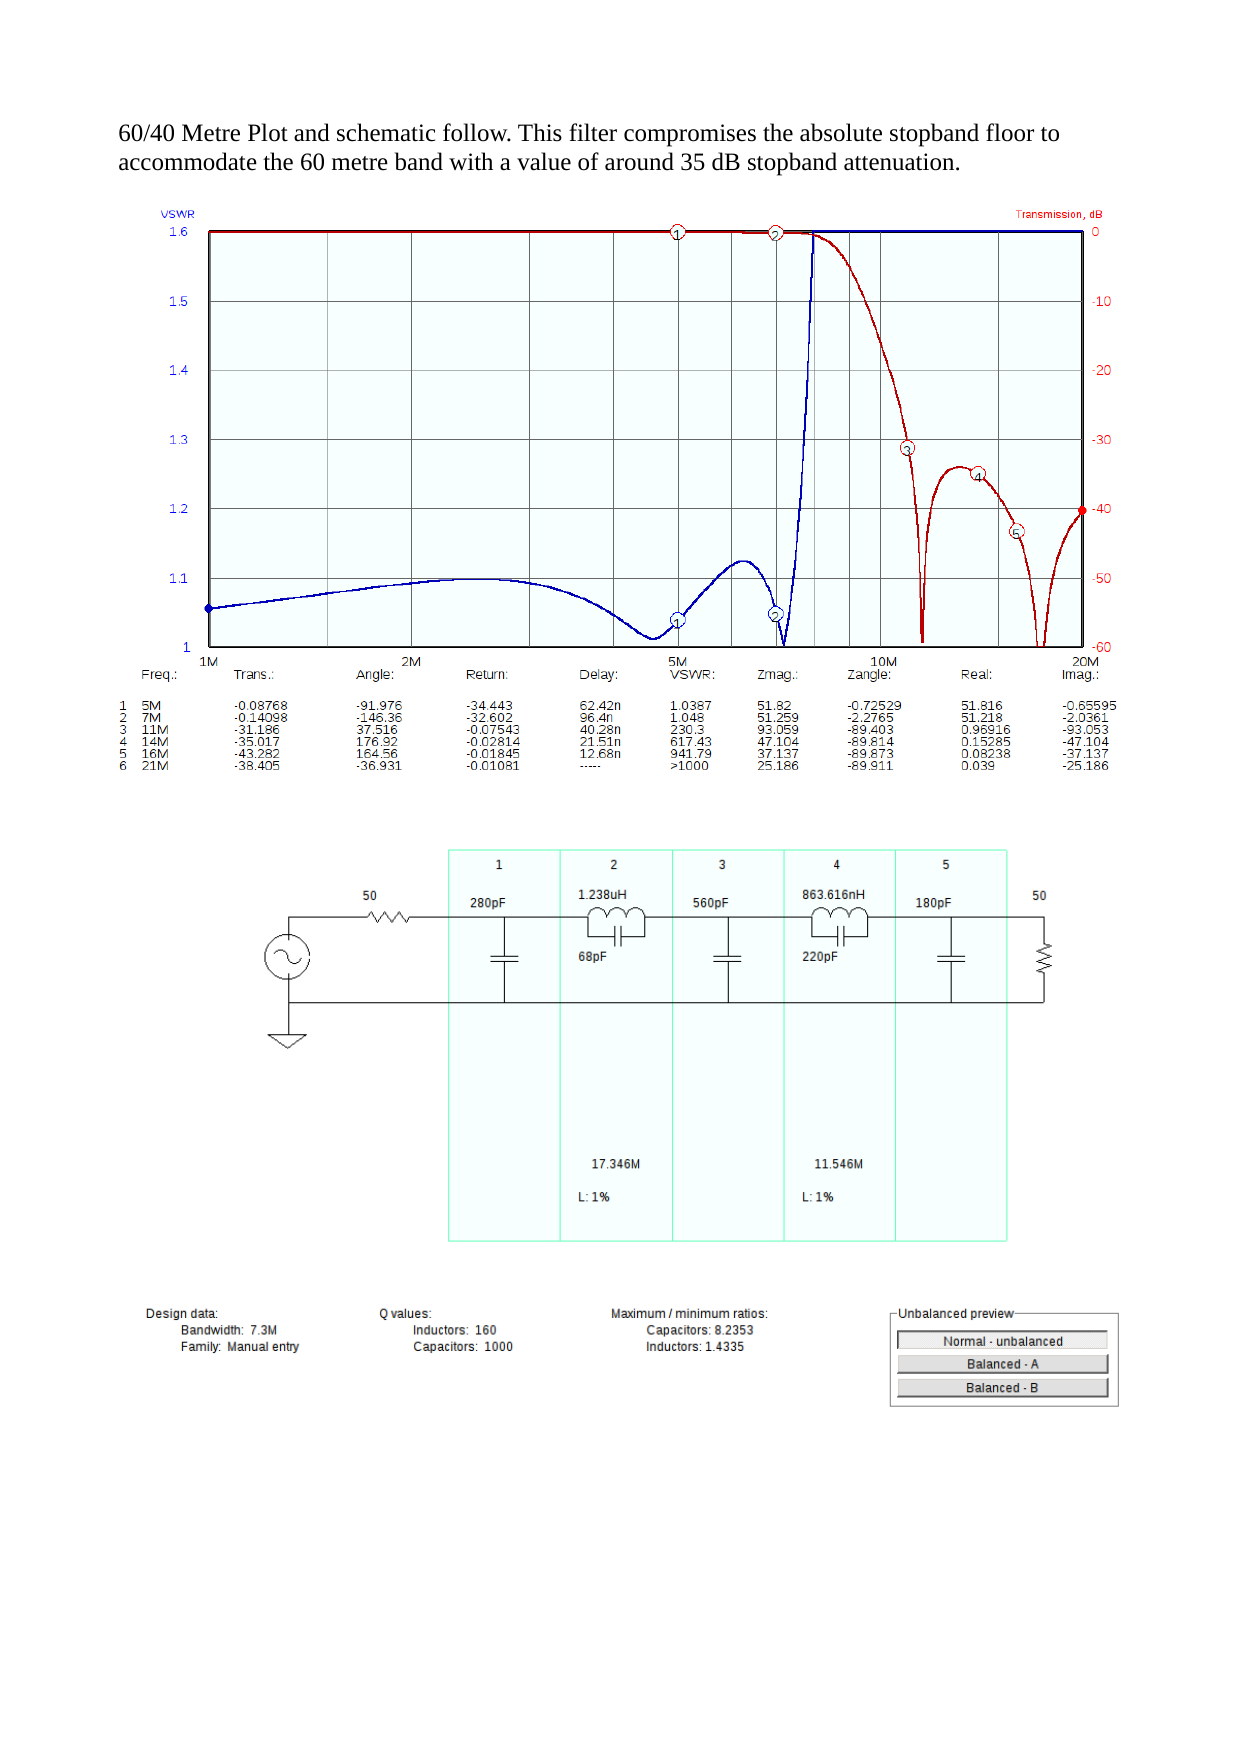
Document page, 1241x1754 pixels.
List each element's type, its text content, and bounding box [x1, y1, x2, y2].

picture [118, 204, 1123, 776]
picture [118, 833, 1123, 1415]
text 60/40 Metre Plot and schematic follow. This filter compromises the absolute stopband floor to accommodate the 60 metre band with a value of around 35 dB stopband attenuation. [118, 118, 1122, 176]
